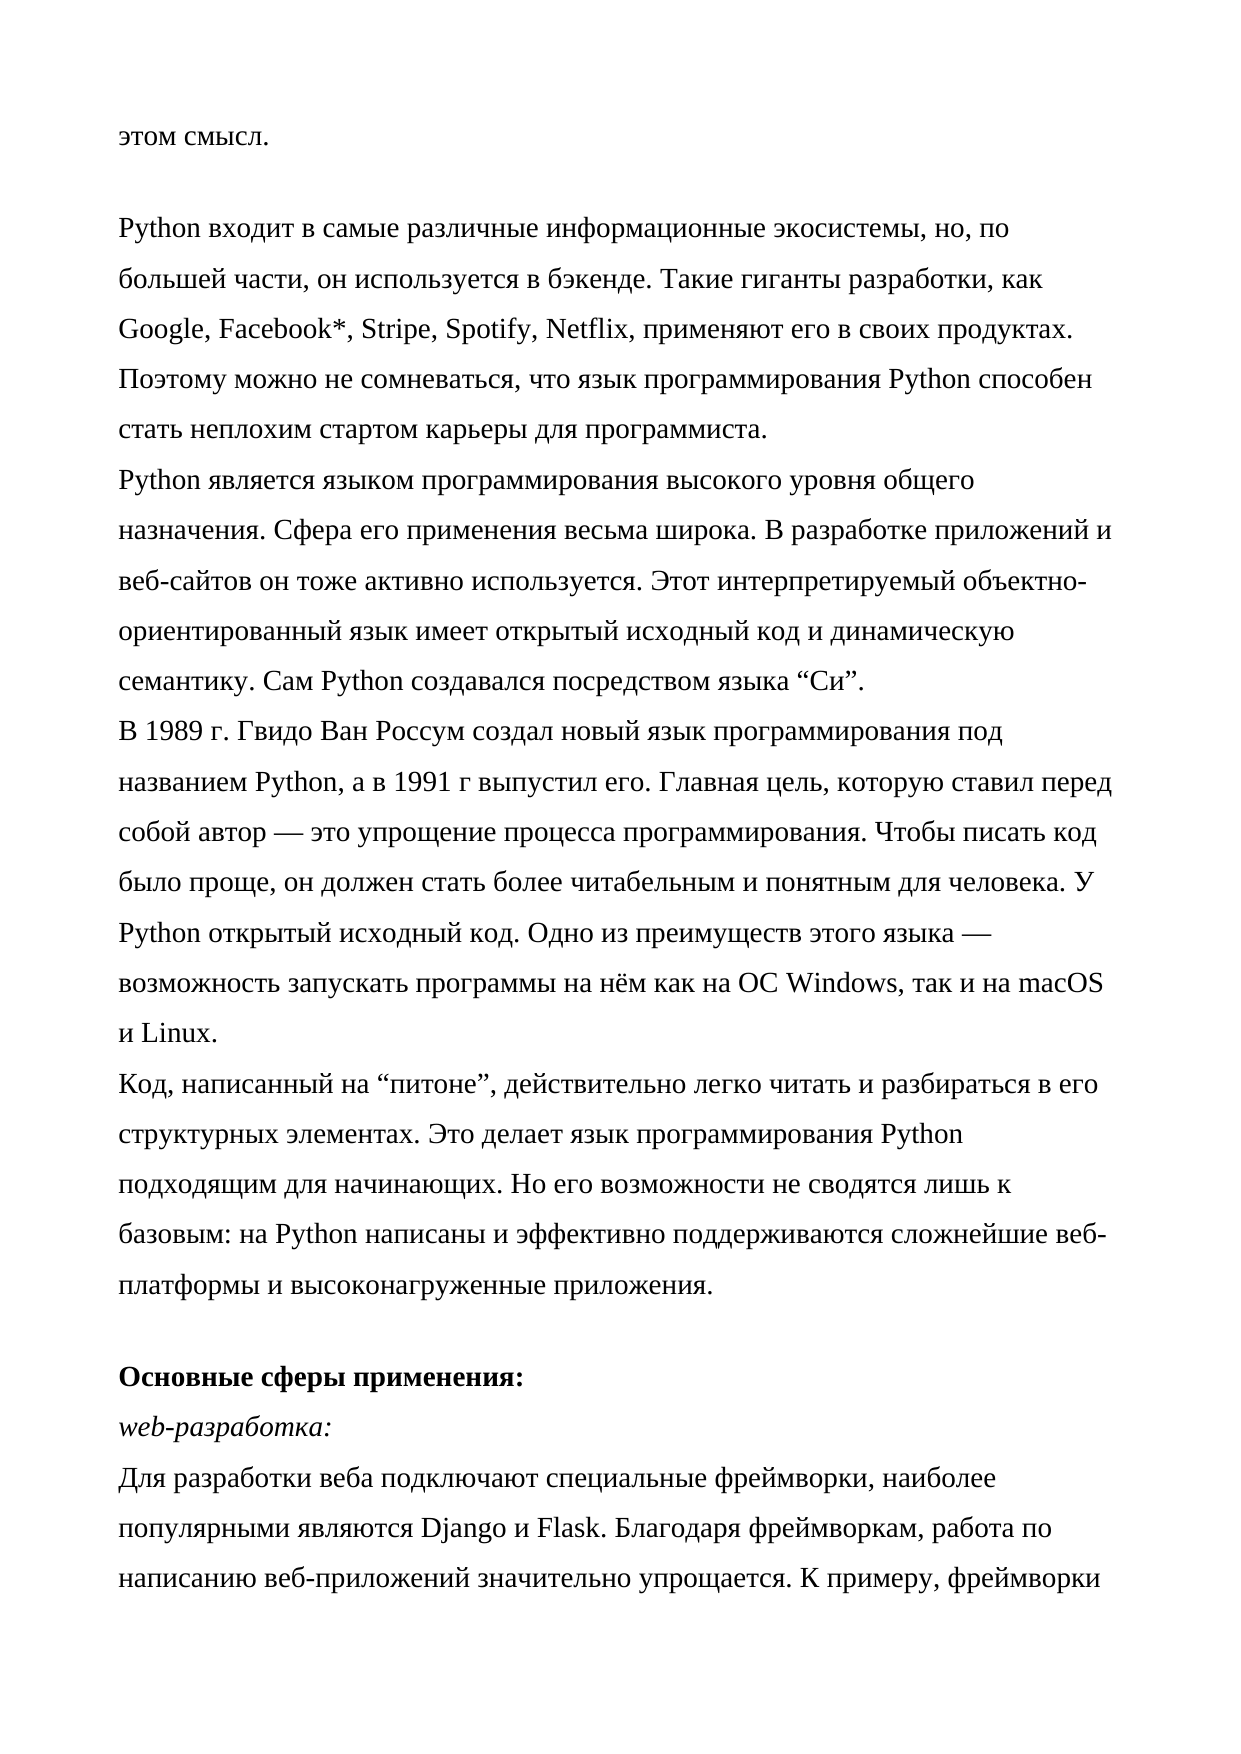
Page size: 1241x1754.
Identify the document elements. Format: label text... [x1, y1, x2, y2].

text Python является языком программирования высокого уровня общего назначения. Сфера его применения весьма широка. В разработке приложений и веб-сайтов он тоже активно используется. Этот интерпретируемый объектно-ориентированный язык имеет открытый исходный код и динамическую семантику. Сам Python создавался посредством языка “Си”. [118, 462, 1122, 697]
text этом смысл. [118, 118, 1122, 152]
text Код, написанный на “питоне”, действительно легко читать и разбираться в его структурных элементах. Это делает язык программирования Python подходящим для начинающих. Но его возможности не сводятся лишь к базовым: на Python написаны и эффективно поддерживаются сложнейшие веб-платформы и высоконагруженные приложения. [118, 1066, 1122, 1301]
text Для разработки веба подключают специальные фреймворки, наиболее популярными являются Django и Flask. Благодаря фреймворкам, работа по написанию веб-приложений значительно упрощается. К примеру, фреймворки [118, 1460, 1122, 1594]
text Основные сферы применения: [118, 1359, 1122, 1393]
text web-разработка: [118, 1409, 1122, 1443]
text В 1989 г. Гвидо Ван Россум создал новый язык программирования под названием Python, а в 1991 г выпустил его. Главная цель, которую ставил перед собой автор — это упрощение процесса программирования. Чтобы писать код было проще, он должен стать более читабельным и понятным для человека. У Python открытый исходный код. Одно из преимуществ этого языка — возможность запускать программы на нём как на ОС Windows, так и на macOS и Linux. [118, 713, 1122, 1049]
text Python входит в самые различные информационные экосистемы, но, по большей части, он используется в бэкенде. Такие гиганты разработки, как Google, Facebook*, Stripe, Spotify, Netflix, применяют его в своих продуктах. Поэтому можно не сомневаться, что язык программирования Python способен стать неплохим стартом карьеры для программиста. [118, 210, 1122, 445]
